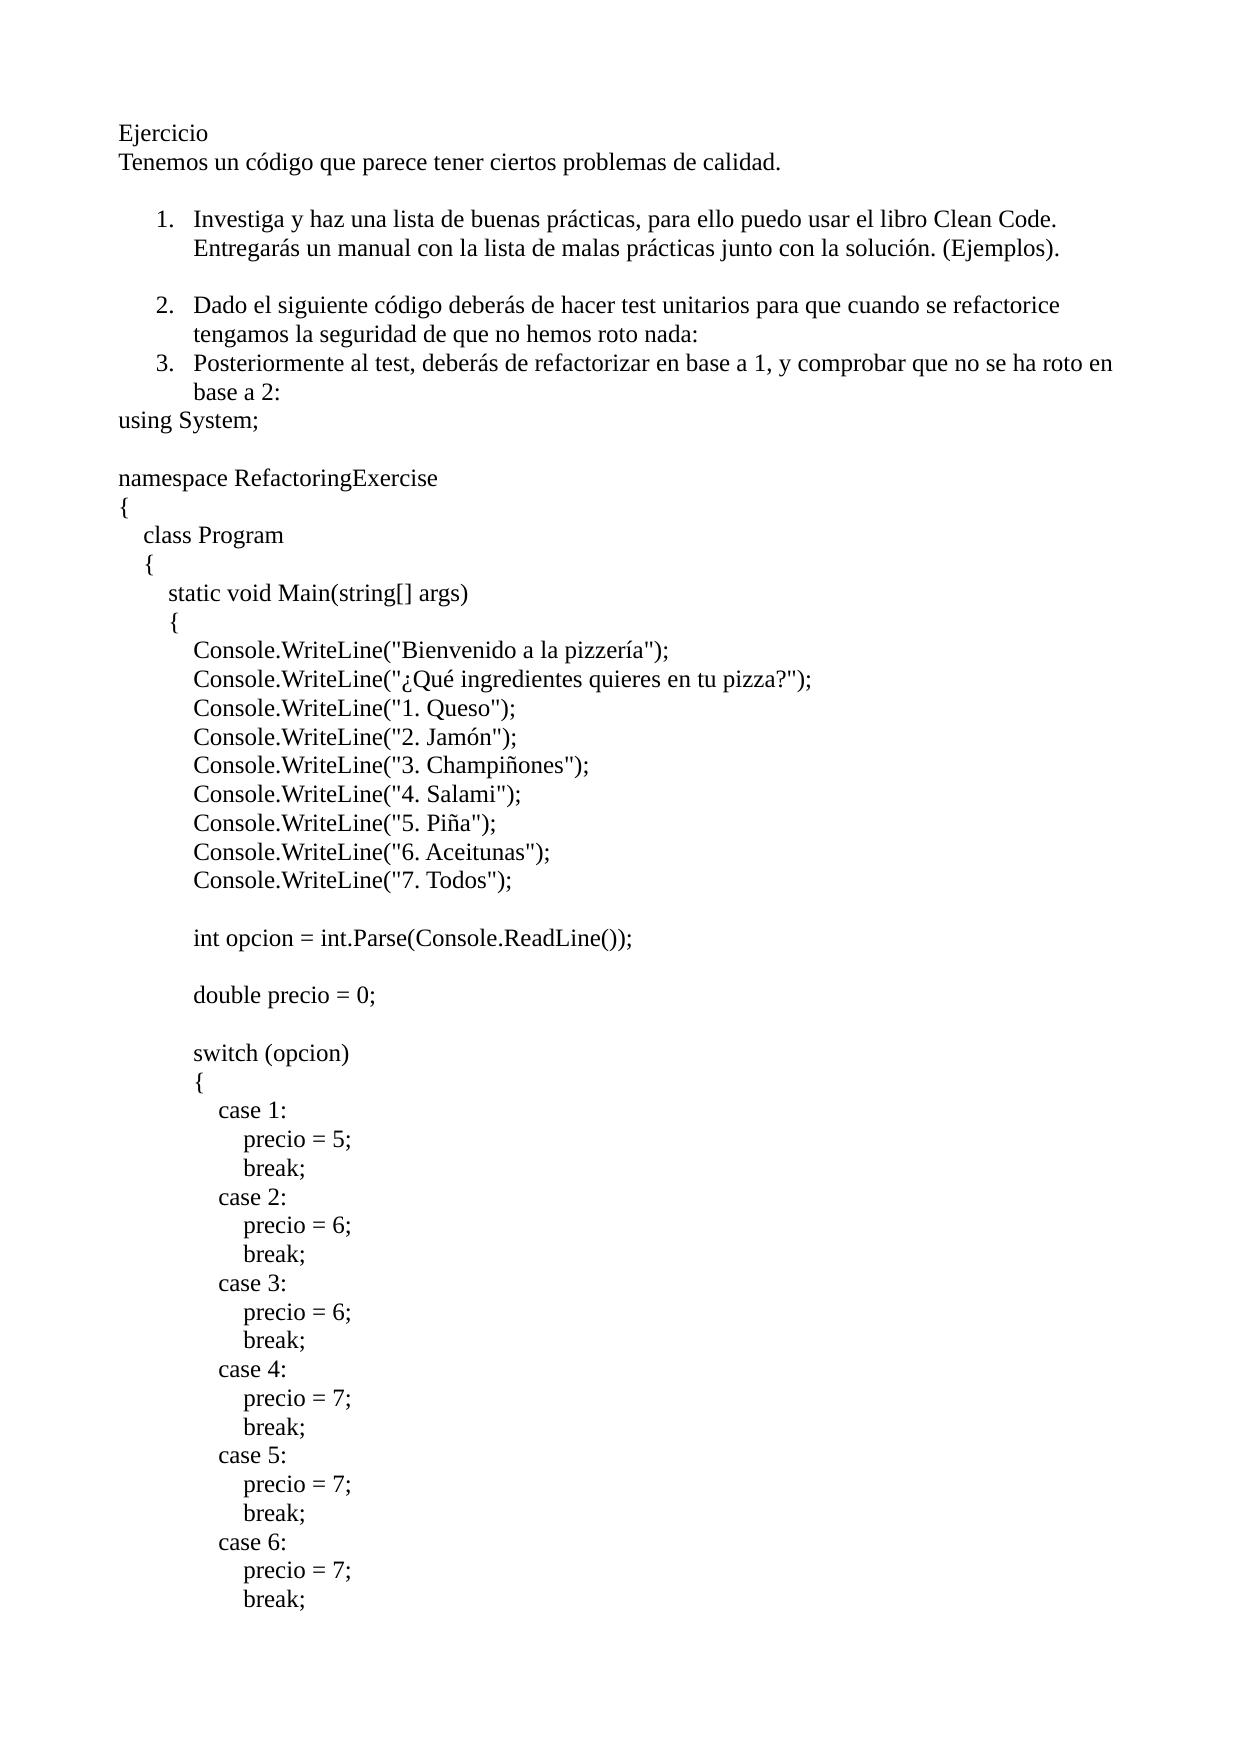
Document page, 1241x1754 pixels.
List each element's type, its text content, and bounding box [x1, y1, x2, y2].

text { [118, 1067, 1122, 1096]
text precio = 6; [118, 1297, 1122, 1326]
text Console.WriteLine("1. Queso"); [118, 693, 1122, 722]
text break; [118, 1498, 1122, 1527]
text Console.WriteLine("3. Champiñones"); [118, 751, 1122, 779]
text case 3: [118, 1268, 1122, 1297]
list Dado el siguiente código deberás de hacer test unitarios para que cuando se refactorice tengamos la seguridad de que no hemos roto nada: [156, 291, 1122, 348]
text break; [118, 1326, 1122, 1354]
text precio = 6; [118, 1211, 1122, 1239]
text case 2: [118, 1182, 1122, 1211]
text precio = 7; [118, 1469, 1122, 1498]
text Console.WriteLine("¿Qué ingredientes quieres en tu pizza?"); [118, 664, 1122, 693]
text precio = 5; [118, 1124, 1122, 1153]
text break; [118, 1153, 1122, 1182]
text int opcion = int.Parse(Console.ReadLine()); [118, 923, 1122, 952]
text case 4: [118, 1354, 1122, 1383]
text case 5: [118, 1441, 1122, 1469]
text { [118, 492, 1122, 521]
text precio = 7; [118, 1383, 1122, 1412]
text class Program [118, 521, 1122, 549]
text namespace RefactoringExercise [118, 463, 1122, 492]
text Console.WriteLine("4. Salami"); [118, 779, 1122, 808]
text break; [118, 1239, 1122, 1268]
text precio = 7; [118, 1556, 1122, 1584]
text using System; [118, 406, 1122, 434]
text case 1: [118, 1096, 1122, 1124]
text { [118, 607, 1122, 636]
text case 6: [118, 1527, 1122, 1556]
text break; [118, 1412, 1122, 1441]
text { [118, 549, 1122, 578]
text Console.WriteLine("Bienvenido a la pizzería"); [118, 636, 1122, 664]
text switch (opcion) [118, 1038, 1122, 1067]
text break; [118, 1584, 1122, 1613]
text double precio = 0; [118, 981, 1122, 1009]
list Posteriormente al test, deberás de refactorizar en base a 1, y comprobar que no se ha roto en base a 2: [156, 348, 1122, 406]
text Console.WriteLine("5. Piña"); [118, 808, 1122, 837]
text Tenemos un código que parece tener ciertos problemas de calidad. [118, 147, 1122, 176]
text Console.WriteLine("6. Aceitunas"); [118, 837, 1122, 866]
text static void Main(string[] args) [118, 578, 1122, 607]
list Investiga y haz una lista de buenas prácticas, para ello puedo usar el libro Clean Code. Entregarás un manual con la lista de malas prácticas junto con la solución. (Ejemplos). [156, 204, 1122, 262]
text Console.WriteLine("2. Jamón"); [118, 722, 1122, 751]
text Console.WriteLine("7. Todos"); [118, 866, 1122, 894]
text Ejercicio [118, 118, 1122, 147]
